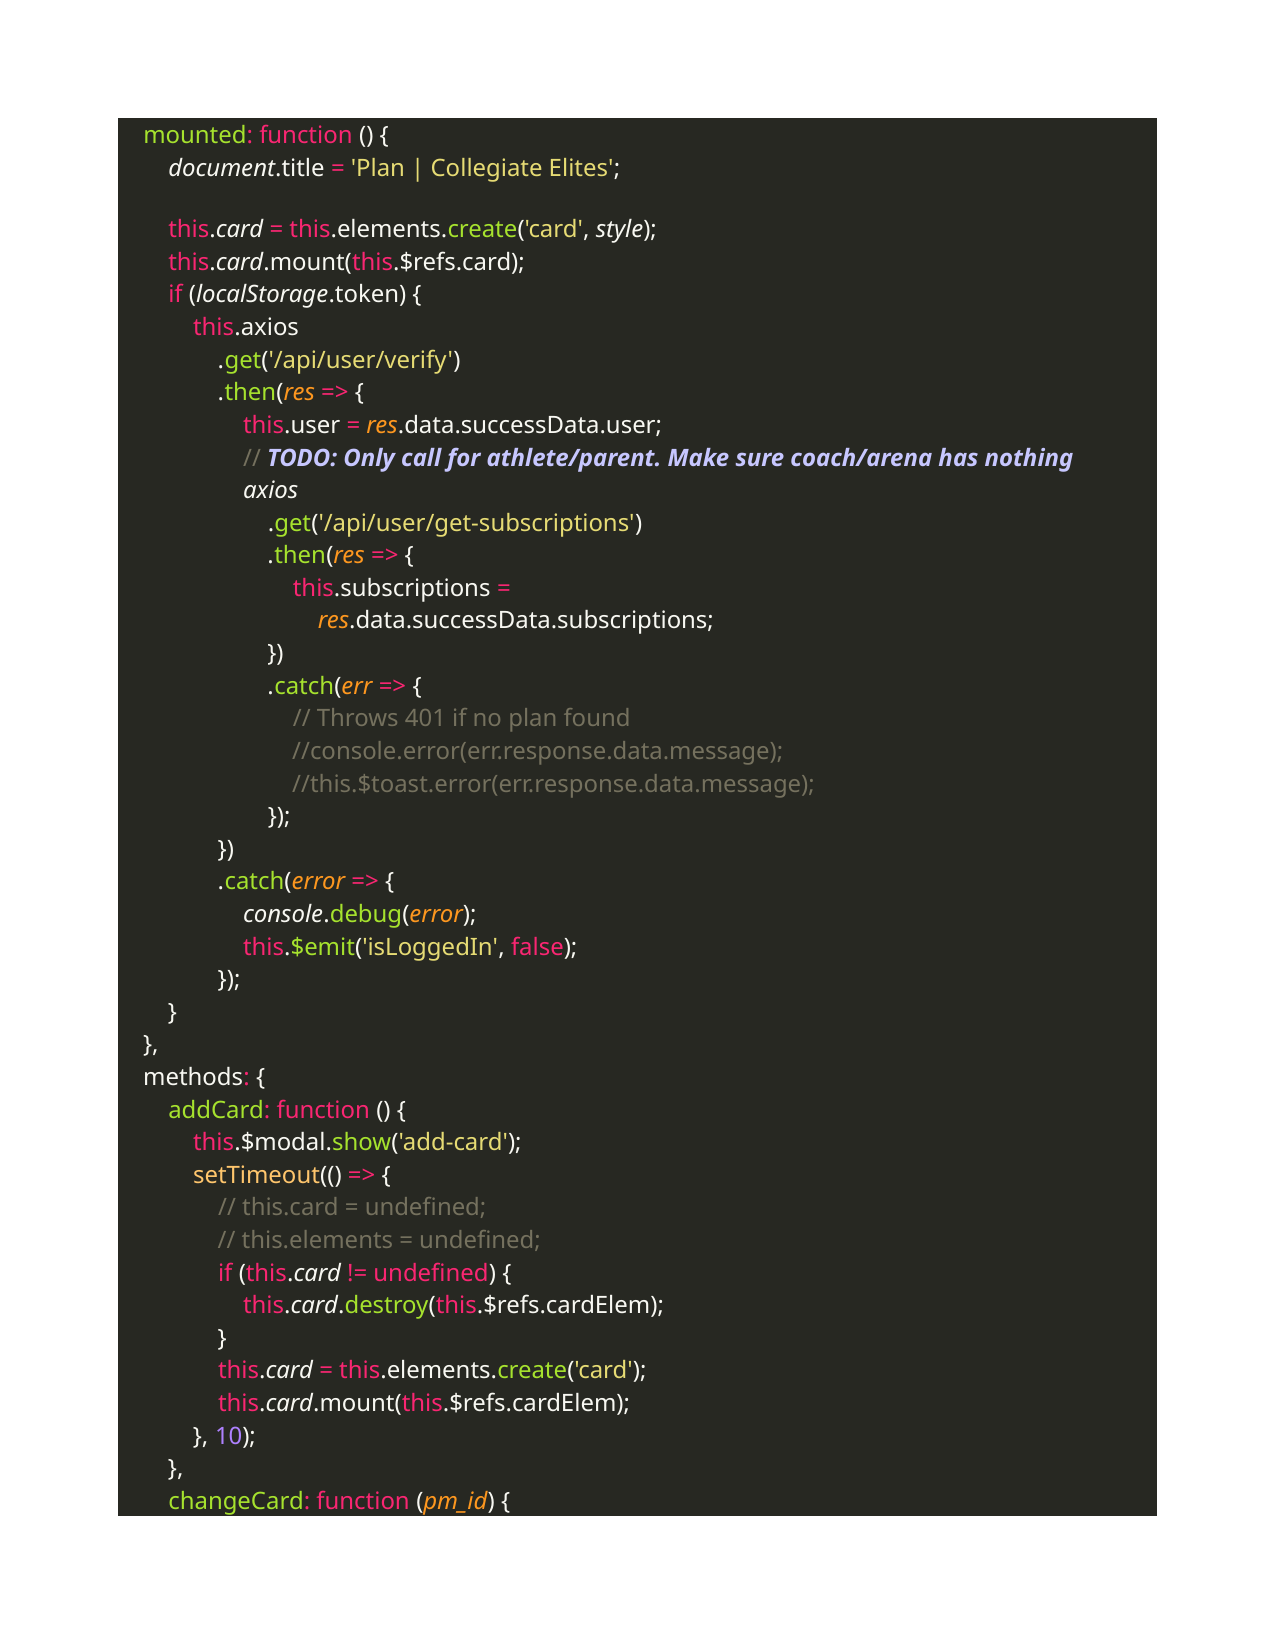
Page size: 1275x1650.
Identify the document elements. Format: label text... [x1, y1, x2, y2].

text mounted: function () { document.title = 'Plan | Collegiate Elites'; this.card = this.elements.create('card', style); this.card.mount(this.$refs.card); if (localStorage.token) { this.axios .get('/api/user/verify') .then(res => { this.user = res.data.successData.user; // TODO: Only call for athlete/parent. Make sure coach/arena has nothing axios .get('/api/user/get-subscriptions') .then(res => { this.subscriptions = res.data.successData.subscriptions; }) .catch(err => { // Throws 401 if no plan found //console.error(err.response.data.message); //this.$toast.error(err.response.data.message); }); }) .catch(error => { console.debug(error); this.$emit('isLoggedIn', false); }); } }, methods: { addCard: function () { this.$modal.show('add-card'); setTimeout(() => { // this.card = undefined; // this.elements = undefined; if (this.card != undefined) { this.card.destroy(this.$refs.cardElem); } this.card = this.elements.create('card'); this.card.mount(this.$refs.cardElem); }, 10); }, changeCard: function (pm_id) { [118, 118, 1157, 1516]
